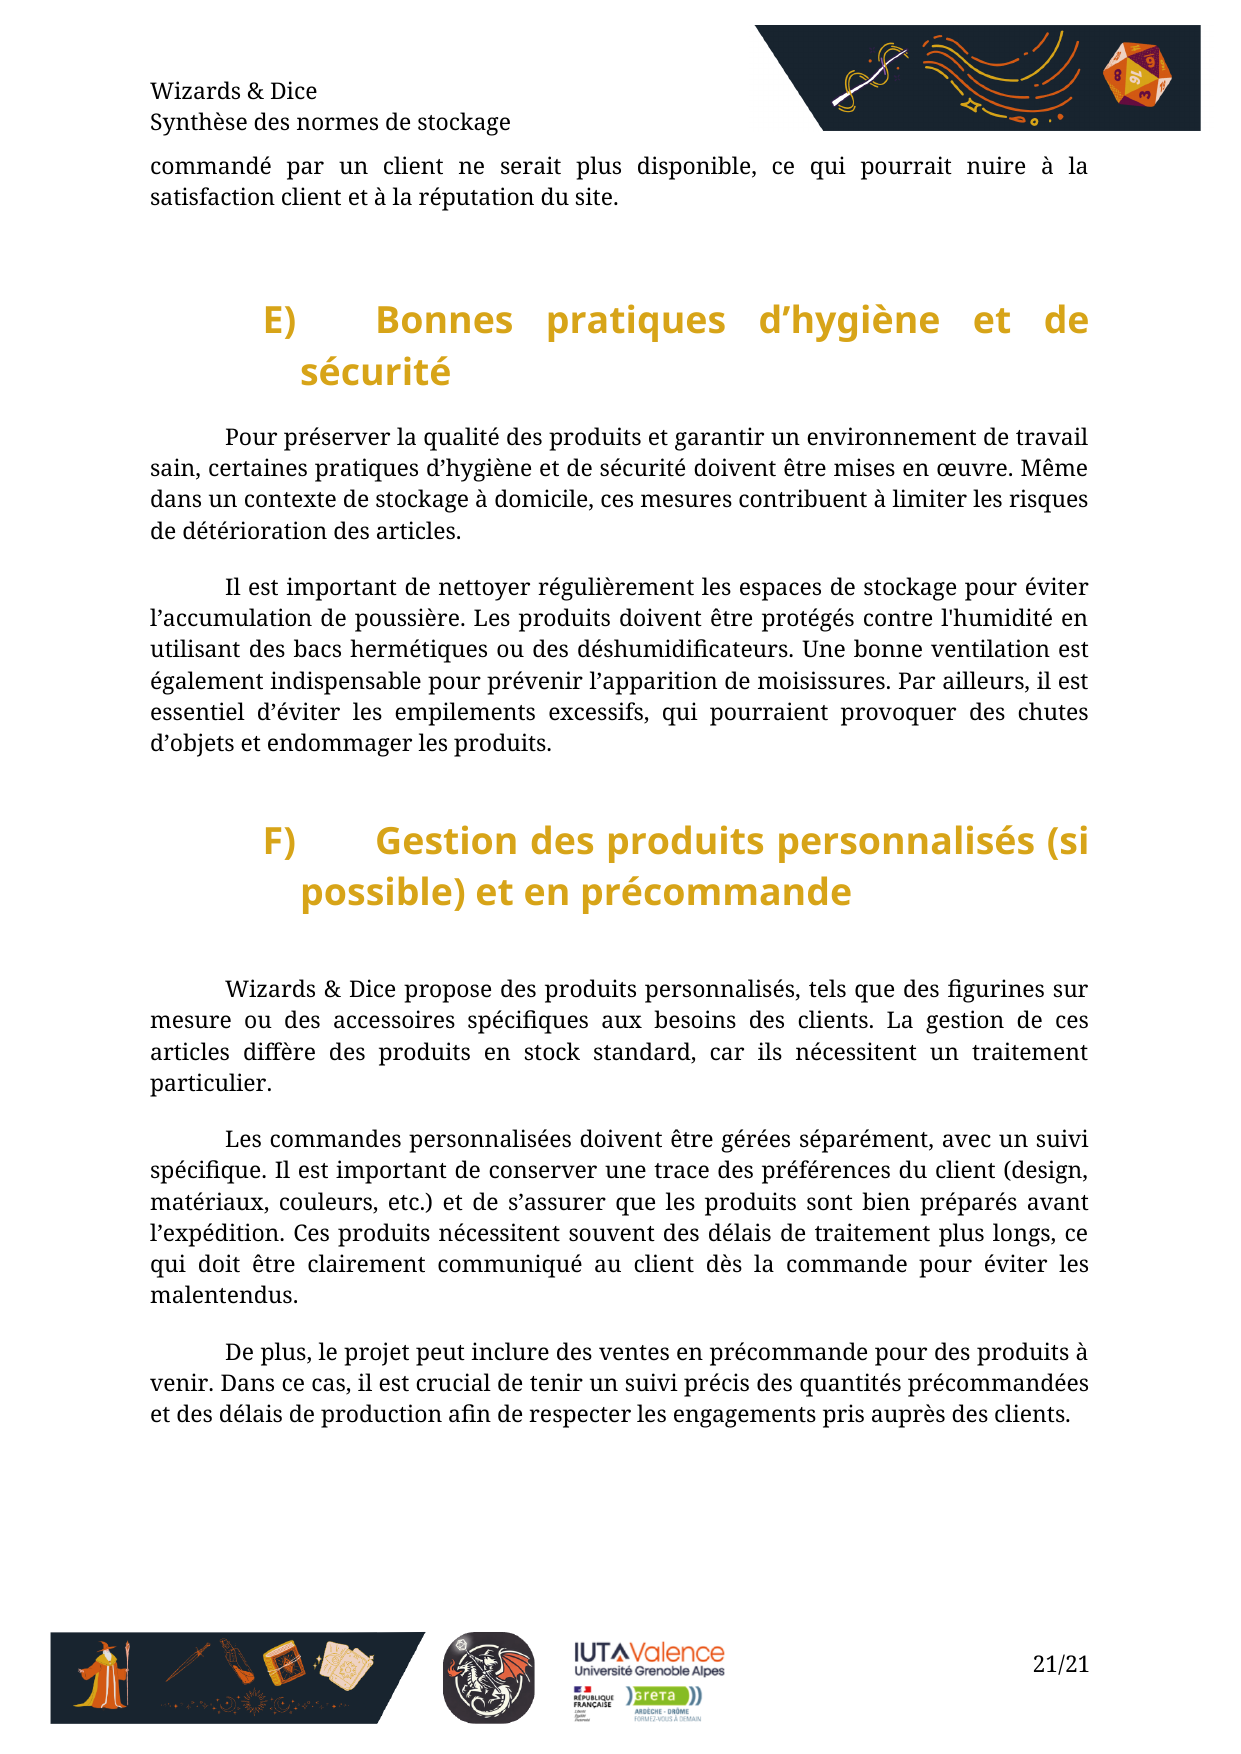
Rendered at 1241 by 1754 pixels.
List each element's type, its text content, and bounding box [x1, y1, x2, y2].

picture [748, 25, 1214, 132]
text Wizards & Dice propose des produits personnalisés, tels que des figurines sur mesure ou des accessoires spécifiques aux besoins des clients. La gestion de ces articles diffère des produits en stock standard, car ils nécessitent un traitement particulier. [150, 973, 1090, 1098]
text commandé par un client ne serait plus disponible, ce qui pourrait nuire à la satisfaction client et à la réputation du site. [150, 150, 1090, 212]
subtitle Bonnes pratiques d’hygiène et de sécurité [262, 294, 1090, 396]
text Il est important de nettoyer régulièrement les espaces de stockage pour éviter l’accumulation de poussière. Les produits doivent être protégés contre l'humidité en utilisant des bacs hermétiques ou des déshumidificateurs. Une bonne ventilation est également indispensable pour prévenir l’apparition de moisissures. Par ailleurs, il est essentiel d’éviter les empilements excessifs, qui pourraient provoquer des chutes d’objets et endommager les produits. [150, 571, 1090, 758]
subtitle Gestion des produits personnalisés (si possible) et en précommande [262, 814, 1090, 917]
text Pour préserver la qualité des produits et garantir un environnement de travail sain, certaines pratiques d’hygiène et de sécurité doivent être mises en œuvre. Même dans un contexte de stockage à domicile, ces mesures contribuent à limiter les risques de détérioration des articles. [150, 421, 1090, 546]
text De plus, le projet peut inclure des ventes en précommande pour des produits à venir. Dans ce cas, il est crucial de tenir un suivi précis des quantités précommandées et des délais de production afin de respecter les engagements pris auprès des clients. [150, 1335, 1090, 1429]
text Les commandes personnalisées doivent être gérées séparément, avec un suivi spécifique. Il est important de conserver une trace des préférences du client (design, matériaux, couleurs, etc.) et de s’assurer que les produits sont bien préparés avant l’expédition. Ces produits nécessitent souvent des délais de traitement plus longs, ce qui doit être clairement communiqué au client dès la commande pour éviter les malentendus. [150, 1123, 1090, 1310]
picture [42, 1628, 749, 1733]
